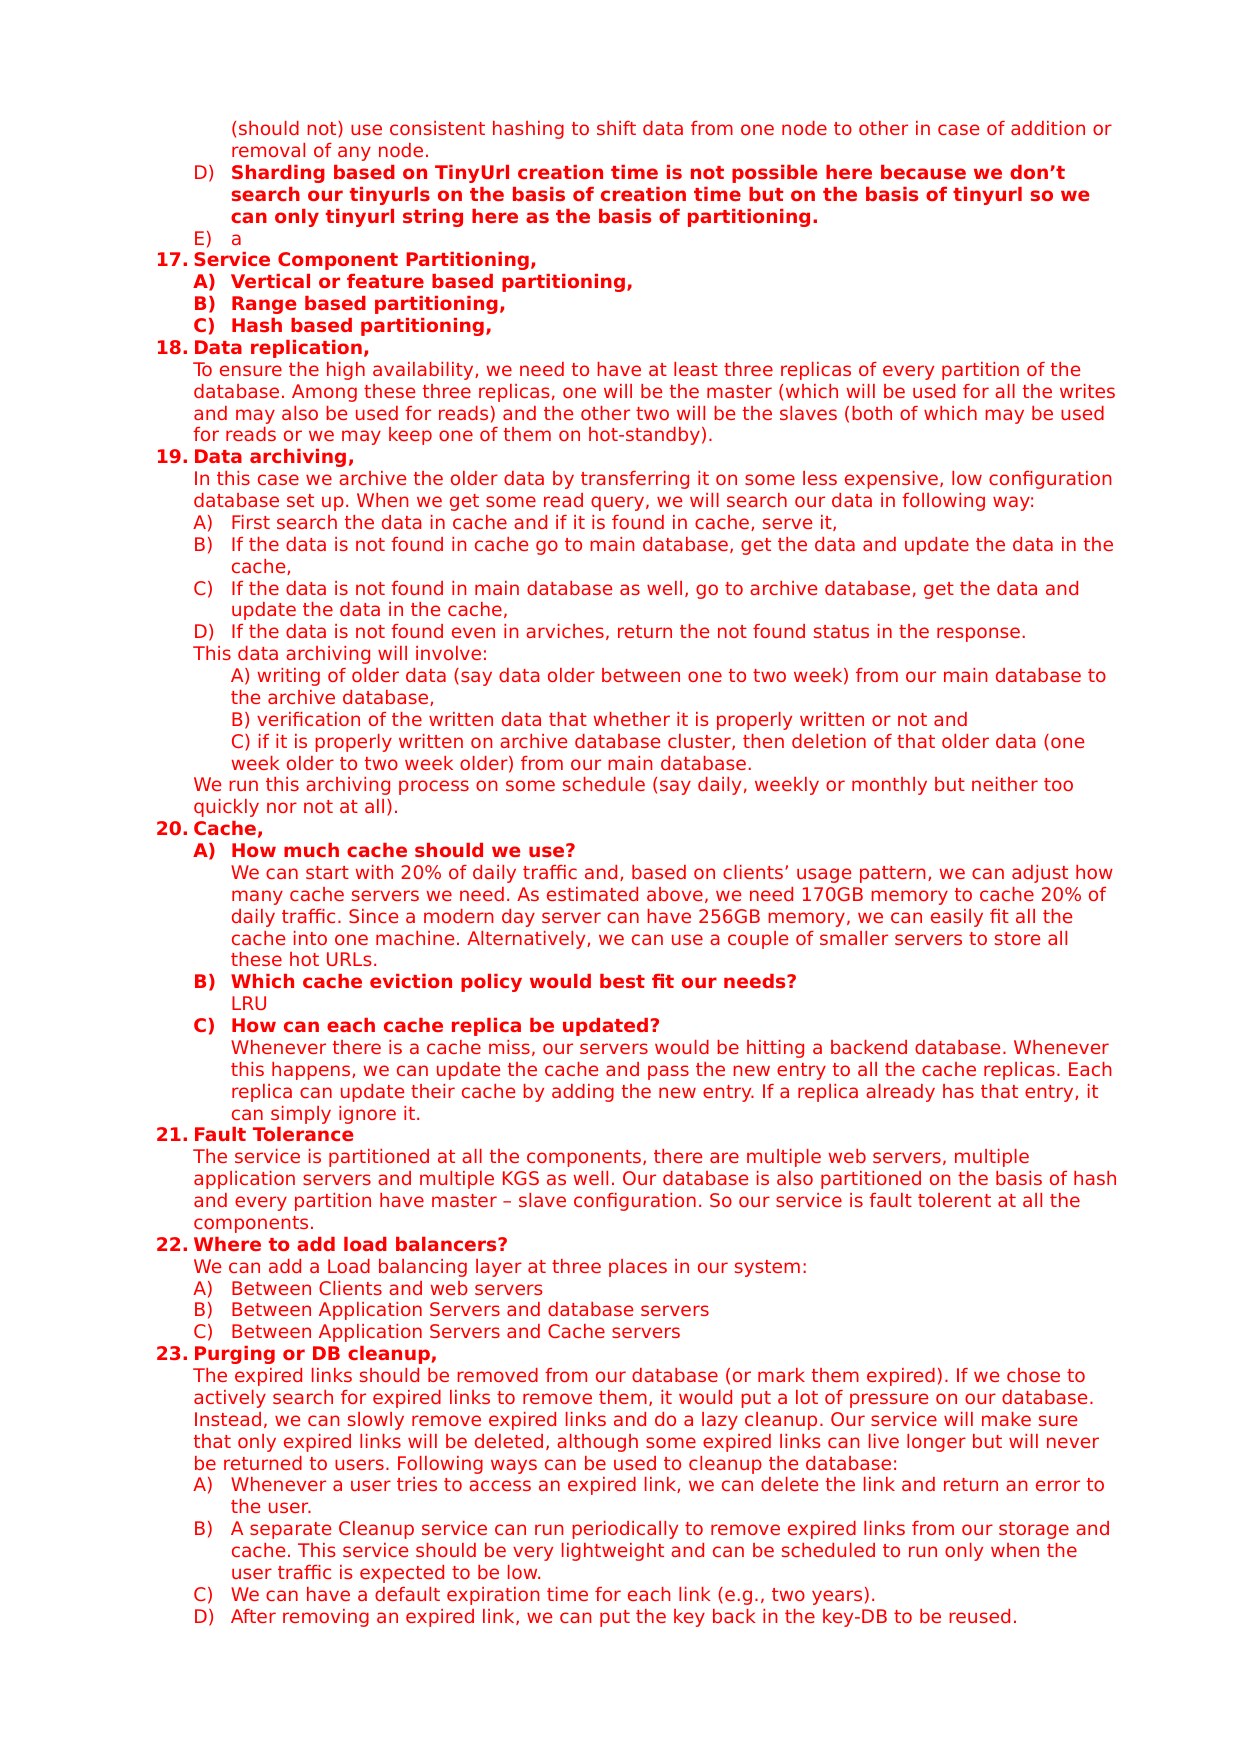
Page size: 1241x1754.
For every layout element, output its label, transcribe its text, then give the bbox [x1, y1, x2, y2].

list If the data is not found even in arviches, return the not found status in the response. [193, 621, 1122, 643]
list This data archiving will involve: [156, 643, 1122, 665]
list Fault Tolerance [156, 1124, 1122, 1146]
list How much cache should we use? [193, 840, 1122, 862]
list The expired links should be removed from our database (or mark them expired). If we chose to actively search for expired links to remove them, it would put a lot of pressure on our database. Instead, we can slowly remove expired links and do a lazy cleanup. Our service will make sure that only expired links will be deleted, although some expired links can live longer but will never be returned to users. Following ways can be used to cleanup the database: [156, 1365, 1122, 1474]
list Which cache eviction policy would best fit our needs? [193, 971, 1122, 993]
list (should not) use consistent hashing to shift data from one node to other in case of addition or removal of any node. [193, 118, 1122, 162]
list Data archiving, [156, 446, 1122, 468]
list Between Application Servers and Cache servers [193, 1321, 1122, 1343]
list C) if it is properly written on archive database cluster, then deletion of that older data (one week older to two week older) from our main database. [193, 731, 1122, 774]
list B) verification of the written data that whether it is properly written or not and [193, 709, 1122, 731]
list Purging or DB cleanup, [156, 1343, 1122, 1365]
list To ensure the high availability, we need to have at least three replicas of every partition of the database. Among these three replicas, one will be the master (which will be used for all the writes and may also be used for reads) and the other two will be the slaves (both of which may be used for reads or we may keep one of them on hot-standby). [156, 359, 1122, 446]
list Where to add load balancers? [156, 1234, 1122, 1256]
list Hash based partitioning, [193, 315, 1122, 337]
list Whenever a user tries to access an expired link, we can delete the link and return an error to the user. [193, 1474, 1122, 1518]
list We can add a Load balancing layer at three places in our system: [156, 1256, 1122, 1277]
list In this case we archive the older data by transferring it on some less expensive, low configuration database set up. When we get some read query, we will search our data in following way: [156, 468, 1122, 512]
list A separate Cleanup service can run periodically to remove expired links from our storage and cache. This service should be very lightweight and can be scheduled to run only when the user traffic is expected to be low. [193, 1518, 1122, 1584]
list Sharding based on TinyUrl creation time is not possible here because we don’t search our tinyurls on the basis of creation time but on the basis of tinyurl so we can only tinyurl string here as the basis of partitioning. [193, 162, 1122, 227]
list Between Application Servers and database servers [193, 1299, 1122, 1321]
list Cache, [156, 818, 1122, 840]
list If the data is not found in cache go to main database, get the data and update the data in the cache, [193, 534, 1122, 577]
list We can have a default expiration time for each link (e.g., two years). [193, 1584, 1122, 1606]
list Service Component Partitioning, [156, 249, 1122, 271]
list Whenever there is a cache miss, our servers would be hitting a backend database. Whenever this happens, we can update the cache and pass the new entry to all the cache replicas. Each replica can update their cache by adding the new entry. If a replica already has that entry, it can simply ignore it. [193, 1037, 1122, 1124]
list If the data is not found in main database as well, go to archive database, get the data and update the data in the cache, [193, 577, 1122, 621]
list a [193, 227, 1122, 249]
list First search the data in cache and if it is found in cache, serve it, [193, 512, 1122, 534]
list LRU [193, 993, 1122, 1015]
list Between Clients and web servers [193, 1277, 1122, 1299]
list How can each cache replica be updated? [193, 1015, 1122, 1037]
list A) writing of older data (say data older between one to two week) from our main database to the archive database, [193, 665, 1122, 709]
list Data replication, [156, 337, 1122, 359]
list The service is partitioned at all the components, there are multiple web servers, multiple application servers and multiple KGS as well. Our database is also partitioned on the basis of hash and every partition have master – slave configuration. So our service is fault tolerent at all the components. [156, 1146, 1122, 1234]
list Vertical or feature based partitioning, [193, 271, 1122, 293]
list We run this archiving process on some schedule (say daily, weekly or monthly but neither too quickly nor not at all). [156, 774, 1122, 818]
list We can start with 20% of daily traffic and, based on clients’ usage pattern, we can adjust how many cache servers we need. As estimated above, we need 170GB memory to cache 20% of daily traffic. Since a modern day server can have 256GB memory, we can easily fit all the cache into one machine. Alternatively, we can use a couple of smaller servers to store all these hot URLs. [193, 862, 1122, 971]
list Range based partitioning, [193, 293, 1122, 315]
list After removing an expired link, we can put the key back in the key-DB to be reused. [193, 1606, 1122, 1627]
